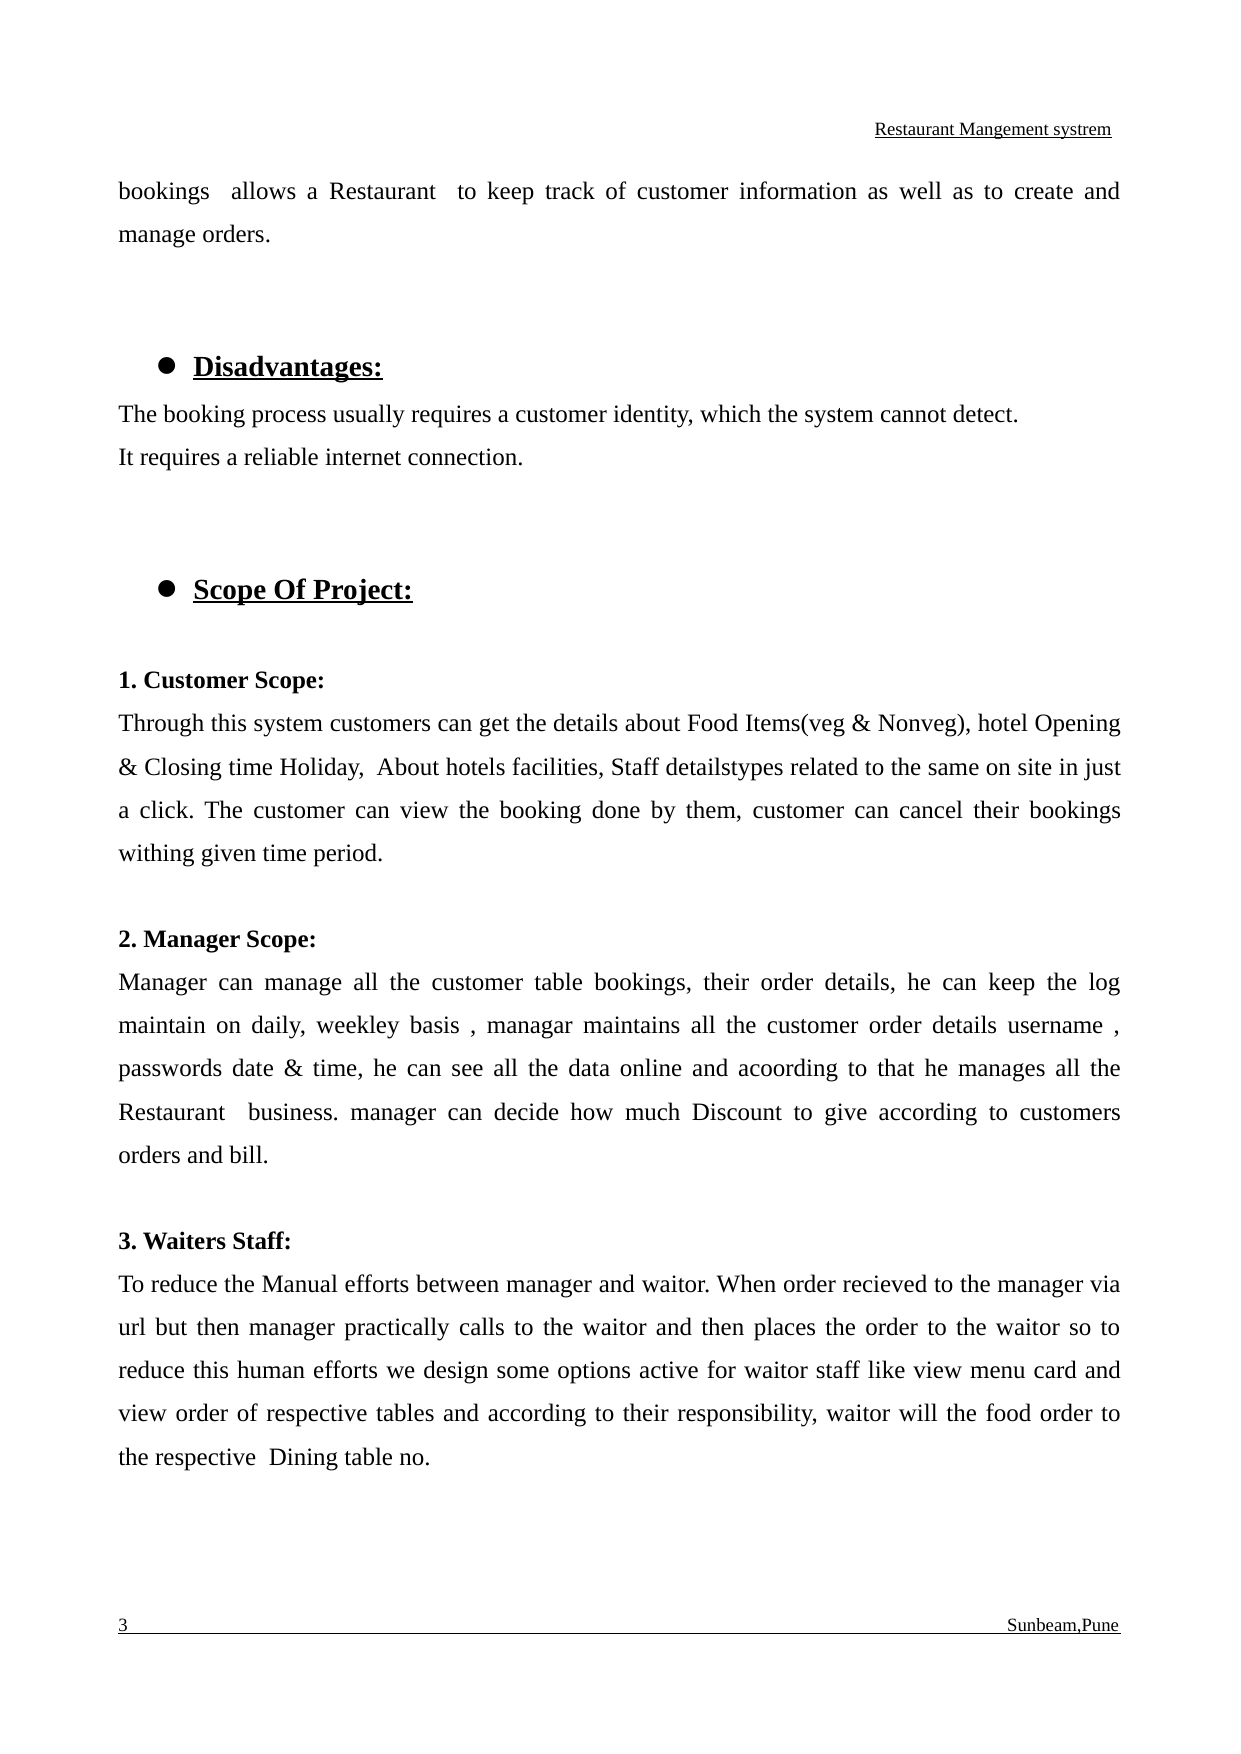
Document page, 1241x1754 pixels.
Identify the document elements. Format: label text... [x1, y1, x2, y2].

text To reduce the Manual efforts between manager and waitor. When order recieved to the manager via url but then manager practically calls to the waitor and then places the order to the waitor so to reduce this human efforts we design some options active for waitor staff like view menu card and view order of respective tables and according to their responsibility, waitor will the food order to the respective Dining table no. [118, 1269, 1122, 1470]
text 3. Waiters Staff: [118, 1226, 1122, 1255]
list Scope Of Project: [156, 572, 1122, 605]
list Disadvantages: [156, 349, 1122, 382]
text It requires a reliable internet connection. [118, 442, 1122, 471]
text 2. Manager Scope: [118, 924, 1122, 953]
text 1. Customer Scope: [118, 665, 1122, 694]
text bookings allows a Restaurant to keep track of customer information as well as to create and manage orders. [118, 176, 1122, 248]
text Manager can manage all the customer table bookings, their order details, he can keep the log maintain on daily, weekley basis , managar maintains all the customer order details username , passwords date & time, he can see all the data online and acoording to that he manages all the Restaurant business. manager can decide how much Discount to give according to customers orders and bill. [118, 967, 1122, 1168]
text Through this system customers can get the details about Food Items(veg & Nonveg), hotel Opening & Closing time Holiday, About hotels facilities, Staff detailstypes related to the same on site in just a click. The customer can view the booking done by them, customer can cancel their bookings withing given time period. [118, 708, 1122, 867]
text The booking process usually requires a customer identity, which the system cannot detect. [118, 399, 1122, 428]
